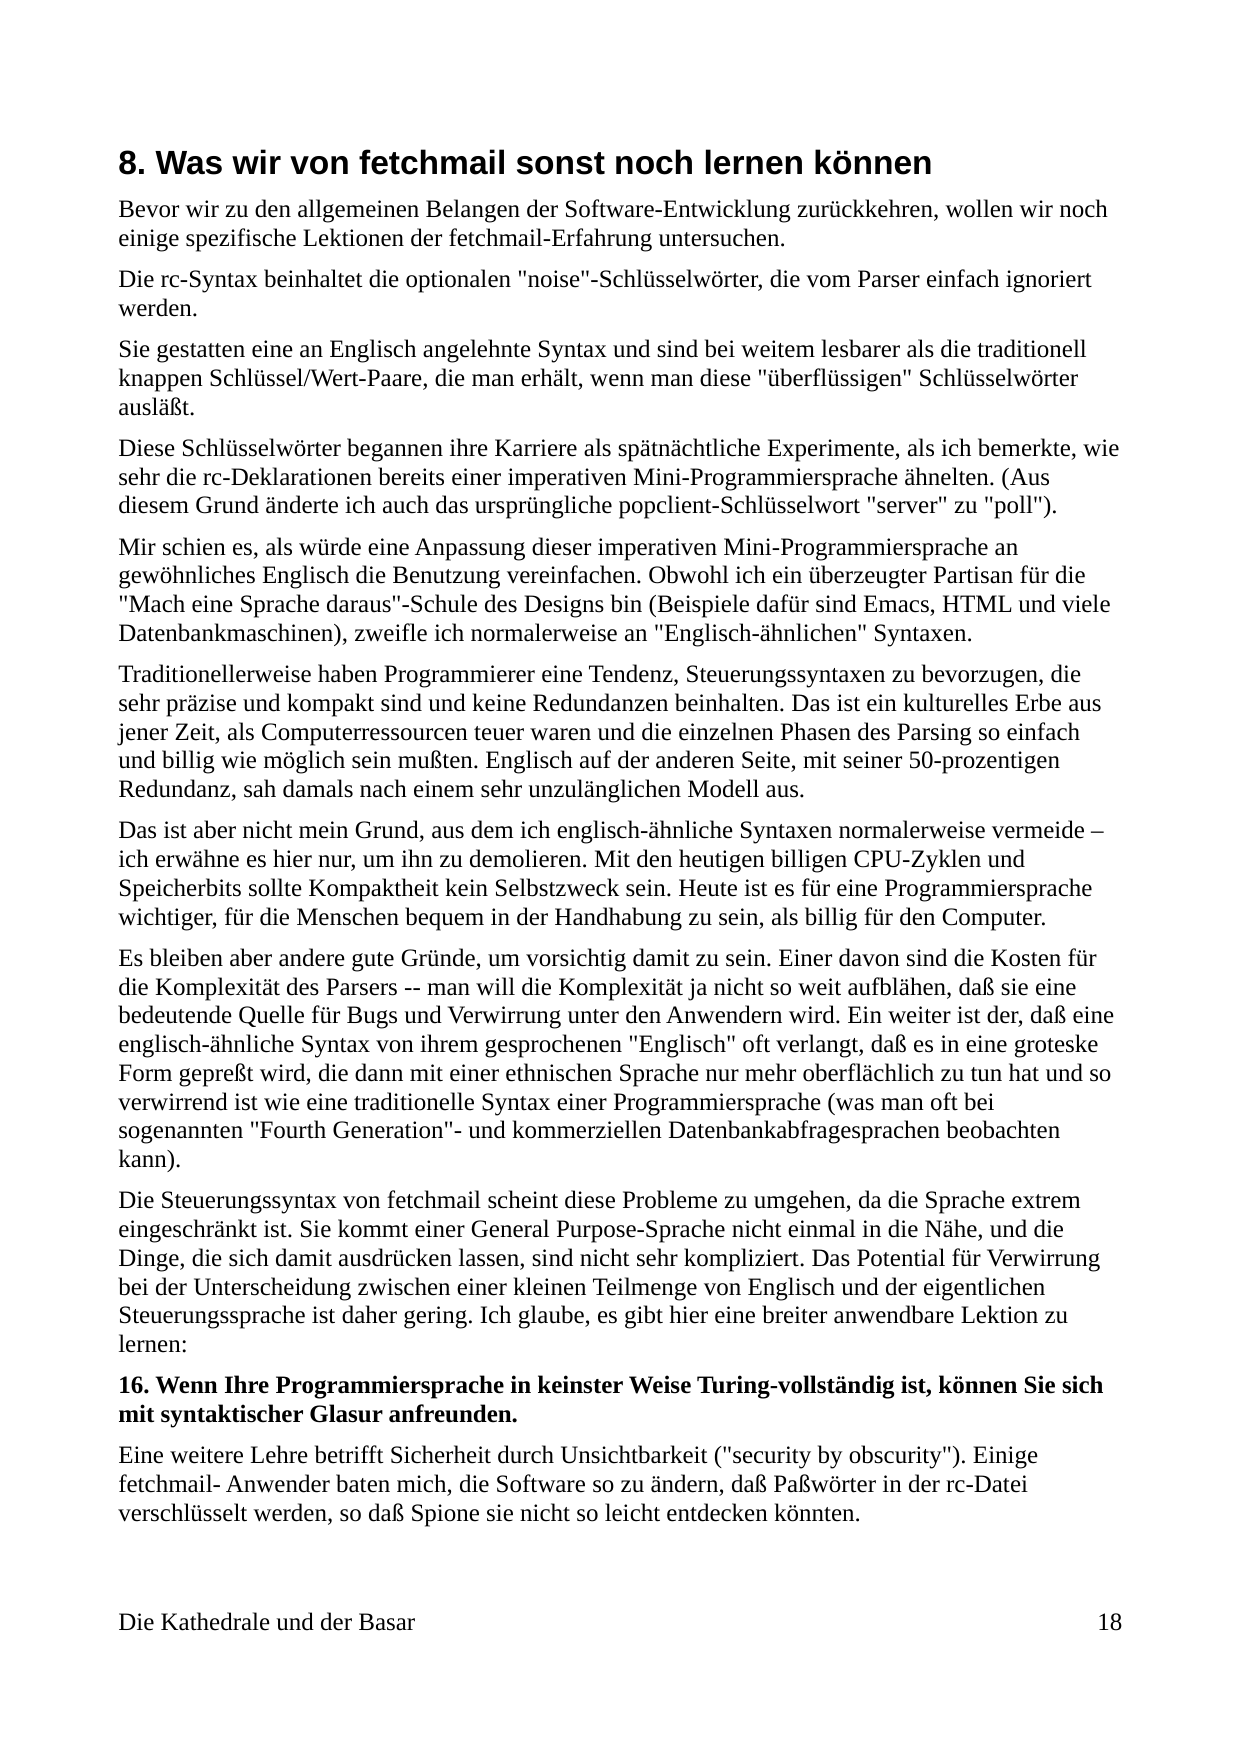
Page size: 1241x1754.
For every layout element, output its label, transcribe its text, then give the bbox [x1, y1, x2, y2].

text 16. Wenn Ihre Programmiersprache in keinster Weise Turing-vollständig ist, können Sie sich mit syntaktischer Glasur anfreunden. [118, 1371, 1122, 1428]
text Bevor wir zu den allgemeinen Belangen der Software-Entwicklung zurückkehren, wollen wir noch einige spezifische Lektionen der fetchmail-Erfahrung untersuchen. [118, 194, 1122, 252]
text Die Steuerungssyntax von fetchmail scheint diese Probleme zu umgehen, da die Sprache extrem eingeschränkt ist. Sie kommt einer General Purpose-Sprache nicht einmal in die Nähe, und die Dinge, die sich damit ausdrücken lassen, sind nicht sehr kompliziert. Das Potential für Verwirrung bei der Unterscheidung zwischen einer kleinen Teilmenge von Englisch und der eigentlichen Steuerungssprache ist daher gering. Ich glaube, es gibt hier eine breiter anwendbare Lektion zu lernen: [118, 1186, 1122, 1358]
text Sie gestatten eine an Englisch angelehnte Syntax und sind bei weitem lesbarer als die traditionell knappen Schlüssel/Wert-Paare, die man erhält, wenn man diese "überflüssigen" Schlüsselwörter ausläßt. [118, 334, 1122, 421]
text Traditionellerweise haben Programmierer eine Tendenz, Steuerungssyntaxen zu bevorzugen, die sehr präzise und kompakt sind und keine Redundanzen beinhalten. Das ist ein kulturelles Erbe aus jener Zeit, als Computerressourcen teuer waren und die einzelnen Phasen des Parsing so einfach und billig wie möglich sein mußten. Englisch auf der anderen Seite, mit seiner 50-prozentigen Redundanz, sah damals nach einem sehr unzulänglichen Modell aus. [118, 659, 1122, 803]
subtitle 8. Was wir von fetchmail sonst noch lernen können [118, 143, 1122, 182]
text Die rc-Syntax beinhaltet die optionalen "noise"-Schlüsselwörter, die vom Parser einfach ignoriert werden. [118, 264, 1122, 322]
text Eine weitere Lehre betrifft Sicherheit durch Unsichtbarkeit ("security by obscurity"). Einige fetchmail- Anwender baten mich, die Software so zu ändern, daß Paßwörter in der rc-Datei verschlüsselt werden, so daß Spione sie nicht so leicht entdecken könnten. [118, 1441, 1122, 1527]
text Es bleiben aber andere gute Gründe, um vorsichtig damit zu sein. Einer davon sind die Kosten für die Komplexität des Parsers -- man will die Komplexität ja nicht so weit aufblähen, daß sie eine bedeutende Quelle für Bugs und Verwirrung unter den Anwendern wird. Ein weiter ist der, daß eine englisch-ähnliche Syntax von ihrem gesprochenen "Englisch" oft verlangt, daß es in eine groteske Form gepreßt wird, die dann mit einer ethnischen Sprache nur mehr oberflächlich zu tun hat und so verwirrend ist wie eine traditionelle Syntax einer Programmiersprache (was man oft bei sogenannten "Fourth Generation"- und kommerziellen Datenbankabfragesprachen beobachten kann). [118, 943, 1122, 1173]
text Diese Schlüsselwörter begannen ihre Karriere als spätnächtliche Experimente, als ich bemerkte, wie sehr die rc-Deklarationen bereits einer imperativen Mini-Programmiersprache ähnelten. (Aus diesem Grund änderte ich auch das ursprüngliche popclient-Schlüsselwort "server" zu "poll"). [118, 433, 1122, 519]
text Das ist aber nicht mein Grund, aus dem ich englisch-ähnliche Syntaxen normalerweise vermeide – ich erwähne es hier nur, um ihn zu demolieren. Mit den heutigen billigen CPU-Zyklen und Speicherbits sollte Kompaktheit kein Selbstzweck sein. Heute ist es für eine Programmiersprache wichtiger, für die Menschen bequem in der Handhabung zu sein, als billig für den Computer. [118, 816, 1122, 931]
text Mir schien es, als würde eine Anpassung dieser imperativen Mini-Programmiersprache an gewöhnliches Englisch die Benutzung vereinfachen. Obwohl ich ein überzeugter Partisan für die "Mach eine Sprache daraus"-Schule des Designs bin (Beispiele dafür sind Emacs, HTML und viele Datenbankmaschinen), zweifle ich normalerweise an "Englisch-ähnlichen" Syntaxen. [118, 532, 1122, 647]
